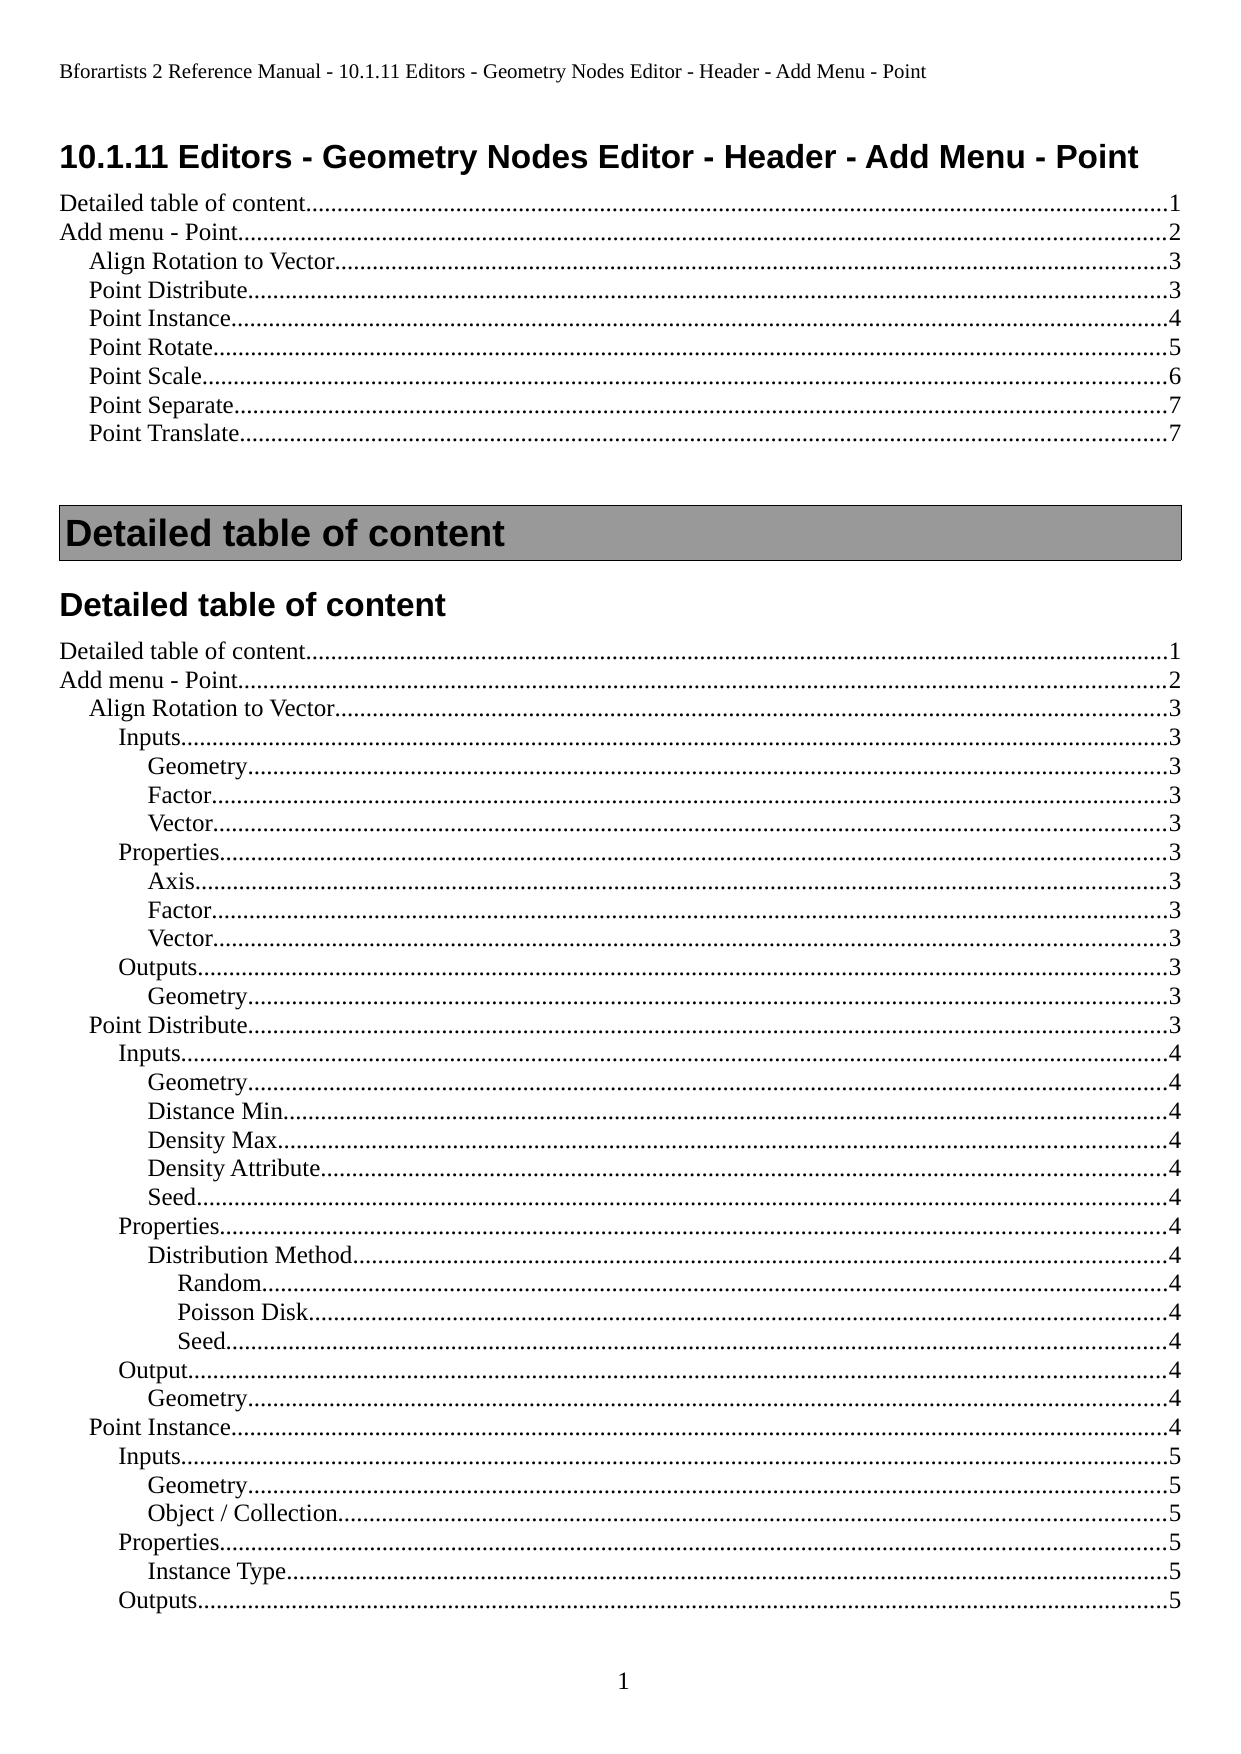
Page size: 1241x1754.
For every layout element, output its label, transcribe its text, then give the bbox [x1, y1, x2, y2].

text Geometry 3 [147, 981, 1181, 1010]
text Axis 3 [147, 866, 1181, 895]
text Vector 3 [147, 923, 1181, 952]
text Density Max 4 [147, 1125, 1181, 1153]
text Point Separate 7 [88, 390, 1181, 418]
text Seed 4 [147, 1182, 1181, 1211]
text Point Distribute 3 [88, 275, 1181, 303]
text Add menu - Point 2 [59, 665, 1181, 693]
text Factor 3 [147, 895, 1181, 923]
text Geometry 4 [147, 1383, 1181, 1412]
text Point Rotate 5 [88, 332, 1181, 361]
text Distance Min 4 [147, 1096, 1181, 1125]
text Inputs 5 [118, 1441, 1181, 1470]
text Density Attribute 4 [147, 1153, 1181, 1182]
text Add menu - Point 2 [59, 217, 1181, 246]
text Detailed table of content 1 [59, 188, 1181, 217]
text Geometry 3 [147, 751, 1181, 780]
text Detailed table of content 1 [59, 636, 1181, 665]
text Point Scale 6 [88, 361, 1181, 390]
subtitle 10.1.11 Editors - Geometry Nodes Editor - Header - Add Menu - Point [59, 138, 1181, 176]
text Properties 3 [118, 837, 1181, 866]
text Factor 3 [147, 780, 1181, 808]
table_header Detailed table of content [60, 506, 1181, 560]
text Point Instance 4 [88, 303, 1181, 332]
text Properties 4 [118, 1211, 1181, 1240]
text Properties 5 [118, 1527, 1181, 1556]
text Point Distribute 3 [88, 1010, 1181, 1038]
text Geometry 5 [147, 1470, 1181, 1498]
text Align Rotation to Vector 3 [88, 693, 1181, 722]
text Inputs 3 [118, 722, 1181, 751]
text Inputs 4 [118, 1038, 1181, 1067]
text Outputs 5 [118, 1585, 1181, 1613]
text Seed 4 [177, 1326, 1181, 1355]
text Point Translate 7 [88, 418, 1181, 447]
text Vector 3 [147, 808, 1181, 837]
text Geometry 4 [147, 1067, 1181, 1096]
text Distribution Method 4 [147, 1240, 1181, 1268]
text Output 4 [118, 1355, 1181, 1383]
text Object / Collection 5 [147, 1498, 1181, 1527]
text Align Rotation to Vector 3 [88, 246, 1181, 275]
text Point Instance 4 [88, 1412, 1181, 1441]
text Random 4 [177, 1268, 1181, 1297]
subtitle Detailed table of content [59, 585, 1181, 623]
text Outputs 3 [118, 952, 1181, 981]
text Instance Type 5 [147, 1556, 1181, 1585]
text Poisson Disk 4 [177, 1297, 1181, 1326]
